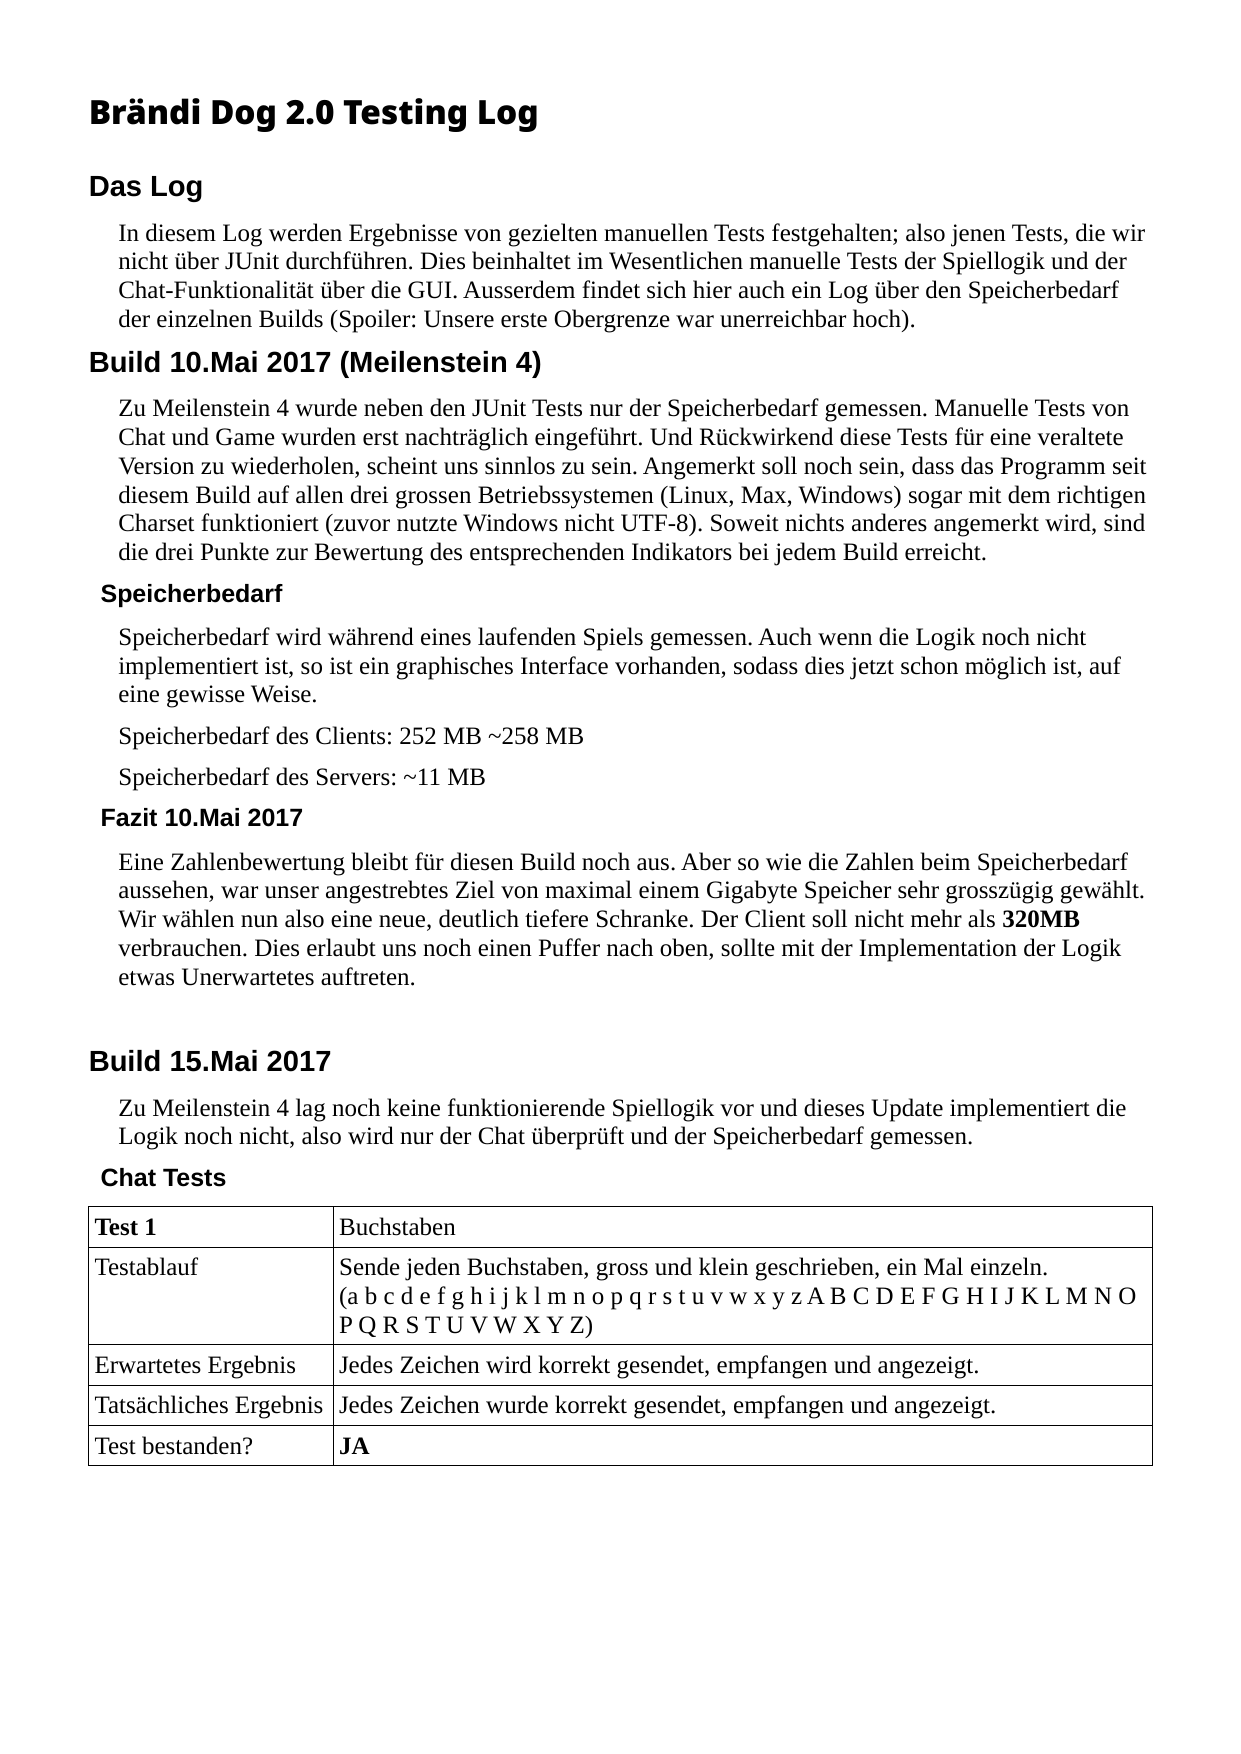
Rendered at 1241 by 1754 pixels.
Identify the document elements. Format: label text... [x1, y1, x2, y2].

table_cell JA [334, 1426, 1152, 1465]
table_cell Sende jeden Buchstaben, gross und klein geschrieben, ein Mal einzeln. (a b c d e f g h i j k l m n o p q r s t u v w x y z A B C D E F G H I J K L M N O P Q R S T U V W X Y Z) [334, 1248, 1152, 1344]
table_header Test 1 [89, 1207, 333, 1247]
text Eine Zahlenbewertung bleibt für diesen Build noch aus. Aber so wie die Zahlen beim Speicherbedarf aussehen, war unser angestrebtes Ziel von maximal einem Gigabyte Speicher sehr grosszügig gewählt. Wir wählen nun also eine neue, deutlich tiefere Schranke. Der Client soll nicht mehr als 320MB verbrauchen. Dies erlaubt uns noch einen Puffer nach oben, sollte mit der Implementation der Logik etwas Unerwartetes auftreten. [118, 847, 1152, 991]
subtitle Das Log [88, 169, 1152, 203]
subtitle Build 10.Mai 2017 (Meilenstein 4) [88, 345, 1152, 379]
text Speicherbedarf des Servers: ~11 MB [118, 762, 1152, 791]
subtitle Speicherbedarf [100, 578, 1152, 607]
table_cell Testablauf [89, 1248, 333, 1344]
text Zu Meilenstein 4 wurde neben den JUnit Tests nur der Speicherbedarf gemessen. Manuelle Tests von Chat und Game wurden erst nachträglich eingeführt. Und Rückwirkend diese Tests für eine veraltete Version zu wiederholen, scheint uns sinnlos zu sein. Angemerkt soll noch sein, dass das Programm seit diesem Build auf allen drei grossen Betriebssystemen (Linux, Max, Windows) sogar mit dem richtigen Charset funktioniert (zuvor nutzte Windows nicht UTF-8). Soweit nichts anderes angemerkt wird, sind die drei Punkte zur Bewertung des entsprechenden Indikators bei jedem Build erreicht. [118, 393, 1152, 566]
subtitle Brändi Dog 2.0 Testing Log [88, 88, 1152, 134]
table_cell Jedes Zeichen wurde korrekt gesendet, empfangen und angezeigt. [334, 1386, 1152, 1425]
text Speicherbedarf wird während eines laufenden Spiels gemessen. Auch wenn die Logik noch nicht implementiert ist, so ist ein graphisches Interface vorhanden, sodass dies jetzt schon möglich ist, auf eine gewisse Weise. [118, 622, 1152, 708]
subtitle Chat Tests [100, 1163, 1152, 1191]
text In diesem Log werden Ergebnisse von gezielten manuellen Tests festgehalten; also jenen Tests, die wir nicht über JUnit durchführen. Dies beinhaltet im Wesentlichen manuelle Tests der Spiellogik und der Chat-Funktionalität über die GUI. Ausserdem findet sich hier auch ein Log über den Speicherbedarf der einzelnen Builds (Spoiler: Unsere erste Obergrenze war unerreichbar hoch). [118, 218, 1152, 333]
subtitle Build 15.Mai 2017 [88, 1044, 1152, 1078]
subtitle Fazit 10.Mai 2017 [100, 803, 1152, 832]
table_cell Test bestanden? [89, 1426, 333, 1465]
table_cell Jedes Zeichen wird korrekt gesendet, empfangen und angezeigt. [334, 1345, 1152, 1385]
table_cell Erwartetes Ergebnis [89, 1345, 333, 1385]
table_header Buchstaben [334, 1207, 1152, 1247]
table_cell Tatsächliches Ergebnis [89, 1386, 333, 1425]
text Speicherbedarf des Clients: 252 MB ~258 MB [118, 721, 1152, 749]
text Zu Meilenstein 4 lag noch keine funktionierende Spiellogik vor und dieses Update implementiert die Logik noch nicht, also wird nur der Chat überprüft und der Speicherbedarf gemessen. [118, 1093, 1152, 1150]
